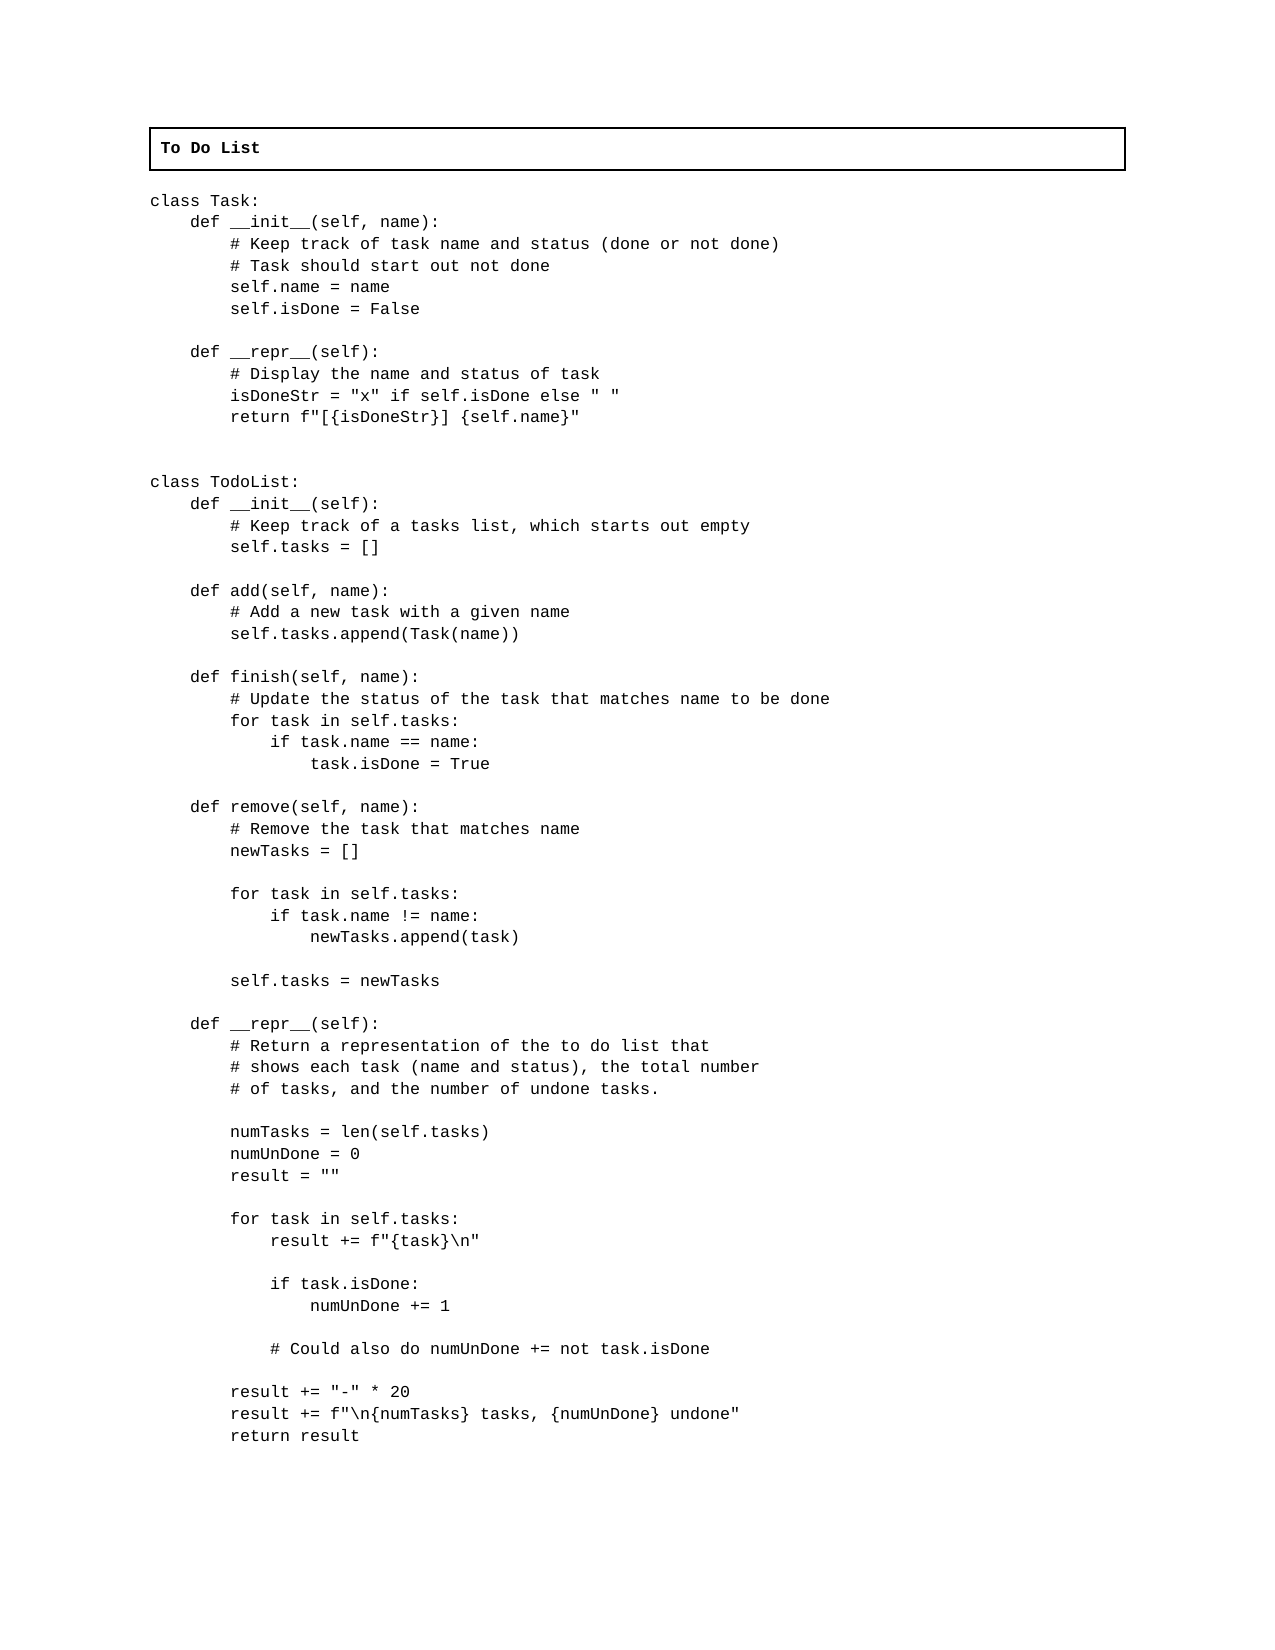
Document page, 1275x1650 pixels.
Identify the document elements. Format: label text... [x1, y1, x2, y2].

text result += "-" * 20 [150, 1384, 1125, 1403]
text def remove(self, name): [150, 799, 1125, 818]
text for task in self.tasks: [150, 1211, 1125, 1229]
text self.name = name [150, 279, 1125, 298]
text return result [150, 1427, 1125, 1446]
text return f"[{isDoneStr}] {self.name}" [150, 409, 1125, 428]
text task.isDone = True [150, 756, 1125, 774]
text def __init__(self, name): [150, 214, 1125, 233]
text numUnDone += 1 [150, 1297, 1125, 1316]
text result += f"\n{numTasks} tasks, {numUnDone} undone" [150, 1406, 1125, 1424]
text self.tasks.append(Task(name)) [150, 626, 1125, 644]
text result += f"{task}\n" [150, 1232, 1125, 1251]
text self.tasks = [] [150, 539, 1125, 558]
text # of tasks, and the number of undone tasks. [150, 1081, 1125, 1099]
text # Update the status of the task that matches name to be done [150, 691, 1125, 709]
text class TodoList: [150, 474, 1125, 493]
text numUnDone = 0 [150, 1146, 1125, 1164]
text def finish(self, name): [150, 669, 1125, 688]
text numTasks = len(self.tasks) [150, 1124, 1125, 1143]
text def __repr__(self): [150, 344, 1125, 363]
text # Return a representation of the to do list that [150, 1037, 1125, 1056]
text def __repr__(self): [150, 1016, 1125, 1034]
text def __init__(self): [150, 496, 1125, 514]
text self.isDone = False [150, 301, 1125, 319]
text # Add a new task with a given name [150, 604, 1125, 623]
table_header To Do List [151, 129, 1124, 168]
text # Could also do numUnDone += not task.isDone [150, 1341, 1125, 1359]
text # Remove the task that matches name [150, 821, 1125, 839]
text if task.name != name: [150, 907, 1125, 926]
text for task in self.tasks: [150, 712, 1125, 731]
text if task.isDone: [150, 1276, 1125, 1294]
text # Keep track of a tasks list, which starts out empty [150, 517, 1125, 536]
text # Display the name and status of task [150, 366, 1125, 384]
text def add(self, name): [150, 582, 1125, 601]
text newTasks = [] [150, 842, 1125, 861]
text # Keep track of task name and status (done or not done) [150, 236, 1125, 254]
text # shows each task (name and status), the total number [150, 1059, 1125, 1078]
text # Task should start out not done [150, 257, 1125, 276]
text newTasks.append(task) [150, 929, 1125, 948]
text result = "" [150, 1167, 1125, 1186]
text class Task: [150, 192, 1125, 211]
text for task in self.tasks: [150, 886, 1125, 904]
text self.tasks = newTasks [150, 972, 1125, 991]
text if task.name == name: [150, 734, 1125, 753]
text isDoneStr = "x" if self.isDone else " " [150, 387, 1125, 406]
